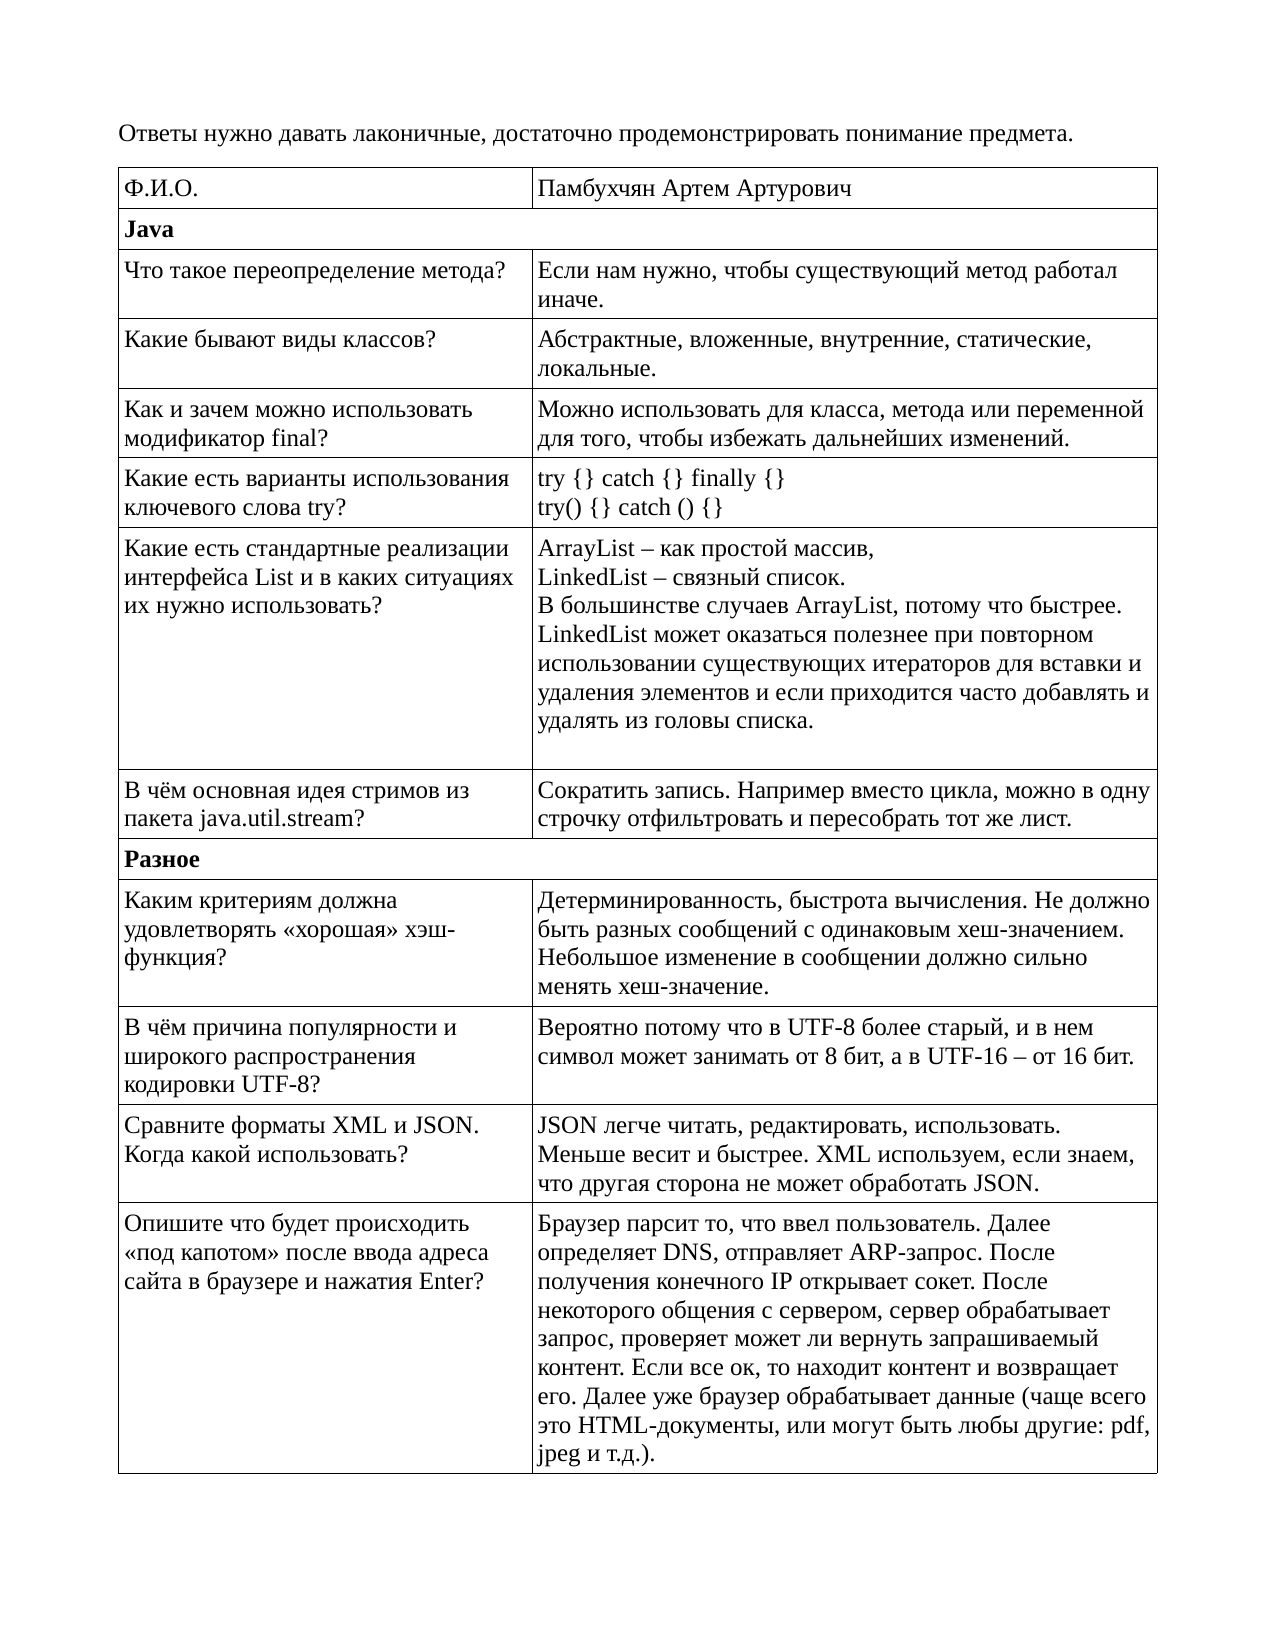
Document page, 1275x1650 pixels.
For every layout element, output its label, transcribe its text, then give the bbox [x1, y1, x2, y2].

text Ответы нужно давать лаконичные, достаточно продемонстрировать понимание предмета. [118, 118, 1157, 147]
table_cell Вероятно потому что в UTF-8 более старый, и в нем символ может занимать от 8 бит, а в UTF-16 – от 16 бит. [533, 1007, 1157, 1104]
table_cell Какие есть варианты использования ключевого слова try? [119, 458, 532, 527]
table_header Ф.И.О. [119, 168, 532, 208]
table_cell Каким критериям должна удовлетворять «хорошая» хэш-функция? [119, 880, 532, 1006]
table_cell Детерминированность, быстрота вычисления. Не должно быть разных сообщений с одинаковым хеш-значением. Небольшое изменение в сообщении должно сильно менять хеш-значение. [533, 880, 1157, 1006]
table_cell Опишите что будет происходить «под капотом» после ввода адреса сайта в браузере и нажатия Enter? [119, 1203, 532, 1473]
table_cell Можно использовать для класса, метода или переменной для того, чтобы избежать дальнейших изменений. [533, 389, 1157, 457]
table_header Памбухчян Артем Артурович [533, 168, 1157, 208]
table_cell Как и зачем можно использовать модификатор final? [119, 389, 532, 457]
table_cell Браузер парсит то, что ввел пользователь. Далее определяет DNS, отправляет ARP-запрос. После получения конечного IP открывает сокет. После некоторого общения с сервером, сервер обрабатывает запрос, проверяет может ли вернуть запрашиваемый контент. Если все ок, то находит контент и возвращает его. Далее уже браузер обрабатывает данные (чаще всего это HTML-документы, или могут быть любы другие: pdf, jpeg и т.д.). [533, 1203, 1157, 1473]
table_cell try {} catch {} finally {} try() {} catch () {} [533, 458, 1157, 527]
table_cell Java [119, 209, 1157, 249]
table_cell Разное [119, 839, 1157, 879]
table_cell Если нам нужно, чтобы существующий метод работал иначе. [533, 250, 1157, 318]
table_cell Какие бывают виды классов? [119, 319, 532, 388]
table_cell Сравните форматы XML и JSON. Когда какой использовать? [119, 1105, 532, 1202]
table_cell В чём основная идея стримов из пакета java.util.stream? [119, 770, 532, 838]
table_cell JSON легче читать, редактировать, использовать. Меньше весит и быстрее. XML используем, если знаем, что другая сторона не может обработать JSON. [533, 1105, 1157, 1202]
table_cell ArrayList – как простой массив, LinkedList – связный список. В большинстве случаев ArrayList, потому что быстрее. LinkedList может оказаться полезнее при повторном использовании существующих итераторов для вставки и удаления элементов и если приходится часто добавлять и удалять из головы списка. [533, 528, 1157, 768]
table_cell Абстрактные, вложенные, внутренние, статические, локальные. [533, 319, 1157, 388]
table_cell Сократить запись. Например вместо цикла, можно в одну строчку отфильтровать и пересобрать тот же лист. [533, 770, 1157, 838]
table_cell В чём причина популярности и широкого распространения кодировки UTF-8? [119, 1007, 532, 1104]
table_cell Какие есть стандартные реализации интерфейса List и в каких ситуациях их нужно использовать? [119, 528, 532, 768]
table_cell Что такое переопределение метода? [119, 250, 532, 318]
